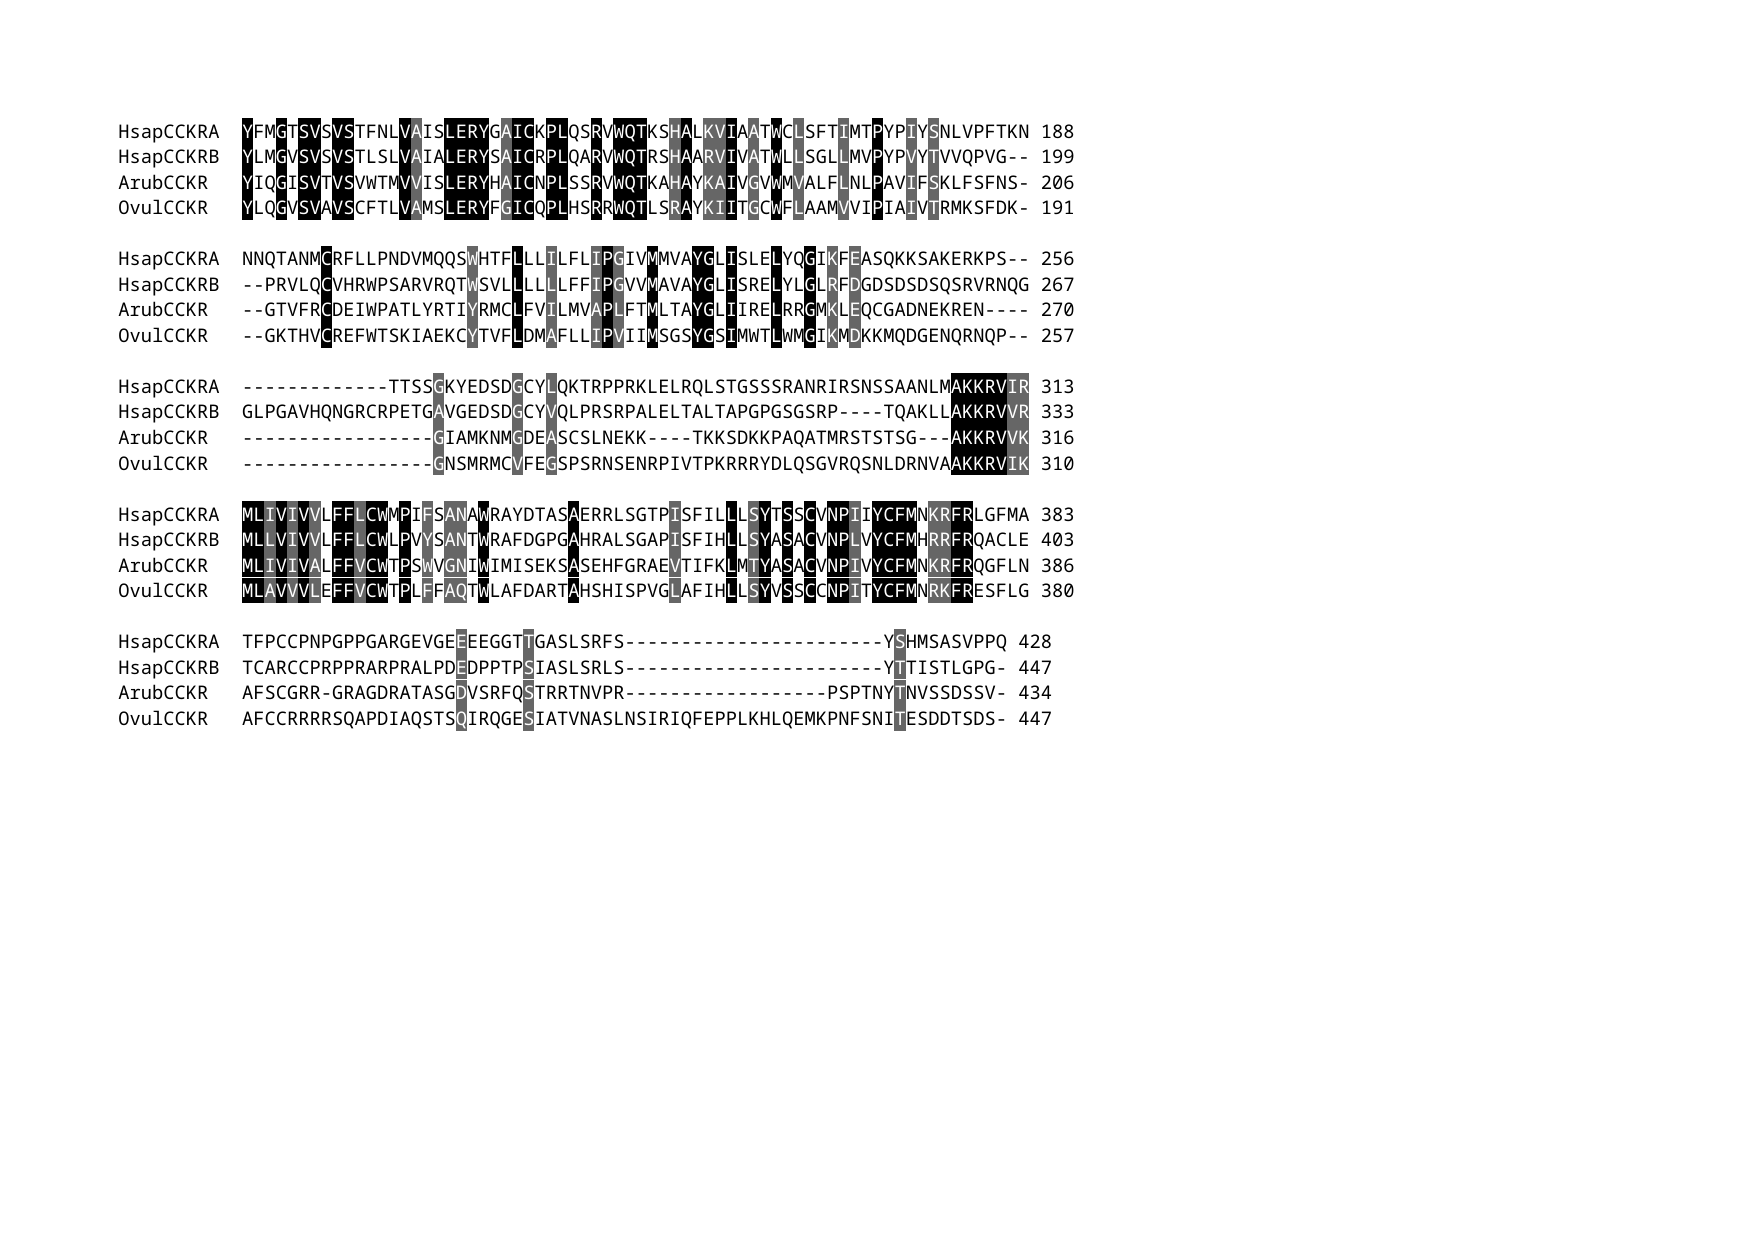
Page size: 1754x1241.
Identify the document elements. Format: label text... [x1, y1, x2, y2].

text ArubCCKR YIQGISVTVSVWTMVVISLERYHAICNPLSSRVWQTKAHAYKAIVGVWMVALFLNLPAVIFSKLFSFNS- 206 [118, 169, 1636, 195]
text OvulCCKR --GKTHVCREFWTSKIAEKCYTVFLDMAFLLIPVIIMSGSYGSIMWTLWMGIKMDKKMQDGENQRNQP-- 257 [118, 322, 1636, 348]
text ArubCCKR --GTVFRCDEIWPATLYRTIYRMCLFVILMVAPLFTMLTAYGLIIRELRRGMKLEQCGADNEKREN---- 270 [118, 297, 1636, 322]
text HsapCCKRB MLLVIVVLFFLCWLPVYSANTWRAFDGPGAHRALSGAPISFIHLLSYASACVNPLVYCFMHRRFRQACLE 403 [118, 526, 1636, 552]
text OvulCCKR -----------------GNSMRMCVFEGSPSRNSENRPIVTPKRRRYDLQSGVRQSNLDRNVAAKKRVIK 310 [118, 450, 1636, 475]
text HsapCCKRB YLMGVSVSVSTLSLVAIALERYSAICRPLQARVWQTRSHAARVIVATWLLSGLLMVPYPVYTVVQPVG-- 199 [118, 144, 1636, 169]
text HsapCCKRA YFMGTSVSVSTFNLVAISLERYGAICKPLQSRVWQTKSHALKVIAATWCLSFTIMTPYPIYSNLVPFTKN 188 [118, 118, 1636, 144]
text HsapCCKRB TCARCCPRPPRARPRALPDEDPPTPSIASLSRLS-----------------------YTTISTLGPG- 447 [118, 654, 1636, 679]
text ArubCCKR AFSCGRR-GRAGDRATASGDVSRFQSTRRTNVPR------------------PSPTNYTNVSSDSSV- 434 [118, 679, 1636, 705]
text ArubCCKR MLIVIVALFFVCWTPSWVGNIWIMISEKSASEHFGRAEVTIFKLMTYASACVNPIVYCFMNKRFRQGFLN 386 [118, 552, 1636, 577]
text OvulCCKR MLAVVVLEFFVCWTPLFFAQTWLAFDARTAHSHISPVGLAFIHLLSYVSSCCNPITYCFMNRKFRESFLG 380 [118, 577, 1636, 603]
text OvulCCKR YLQGVSVAVSCFTLVAMSLERYFGICQPLHSRRWQTLSRAYKIITGCWFLAAMVVIPIAIVTRMKSFDK- 191 [118, 195, 1636, 220]
text HsapCCKRA NNQTANMCRFLLPNDVMQQSWHTFLLLILFLIPGIVMMVAYGLISLELYQGIKFEASQKKSAKERKPS-- 256 [118, 246, 1636, 271]
text HsapCCKRB GLPGAVHQNGRCRPETGAVGEDSDGCYVQLPRSRPALELTALTAPGPGSGSRP----TQAKLLAKKRVVR 333 [118, 399, 1636, 424]
text ArubCCKR -----------------GIAMKNMGDEASCSLNEKK----TKKSDKKPAQATMRSTSTSG---AKKRVVK 316 [118, 424, 1636, 450]
text HsapCCKRB --PRVLQCVHRWPSARVRQTWSVLLLLLLFFIPGVVMAVAYGLISRELYLGLRFDGDSDSDSQSRVRNQG 267 [118, 271, 1636, 297]
text OvulCCKR AFCCRRRRSQAPDIAQSTSQIRQGESIATVNASLNSIRIQFEPPLKHLQEMKPNFSNITESDDTSDS- 447 [118, 705, 1636, 731]
text HsapCCKRA -------------TTSSGKYEDSDGCYLQKTRPPRKLELRQLSTGSSSRANRIRSNSSAANLMAKKRVIR 313 [118, 373, 1636, 399]
text HsapCCKRA MLIVIVVLFFLCWMPIFSANAWRAYDTASAERRLSGTPISFILLLSYTSSCVNPIIYCFMNKRFRLGFMA 383 [118, 501, 1636, 526]
text HsapCCKRA TFPCCPNPGPPGARGEVGEEEEGGTTGASLSRFS-----------------------YSHMSASVPPQ 428 [118, 628, 1636, 654]
